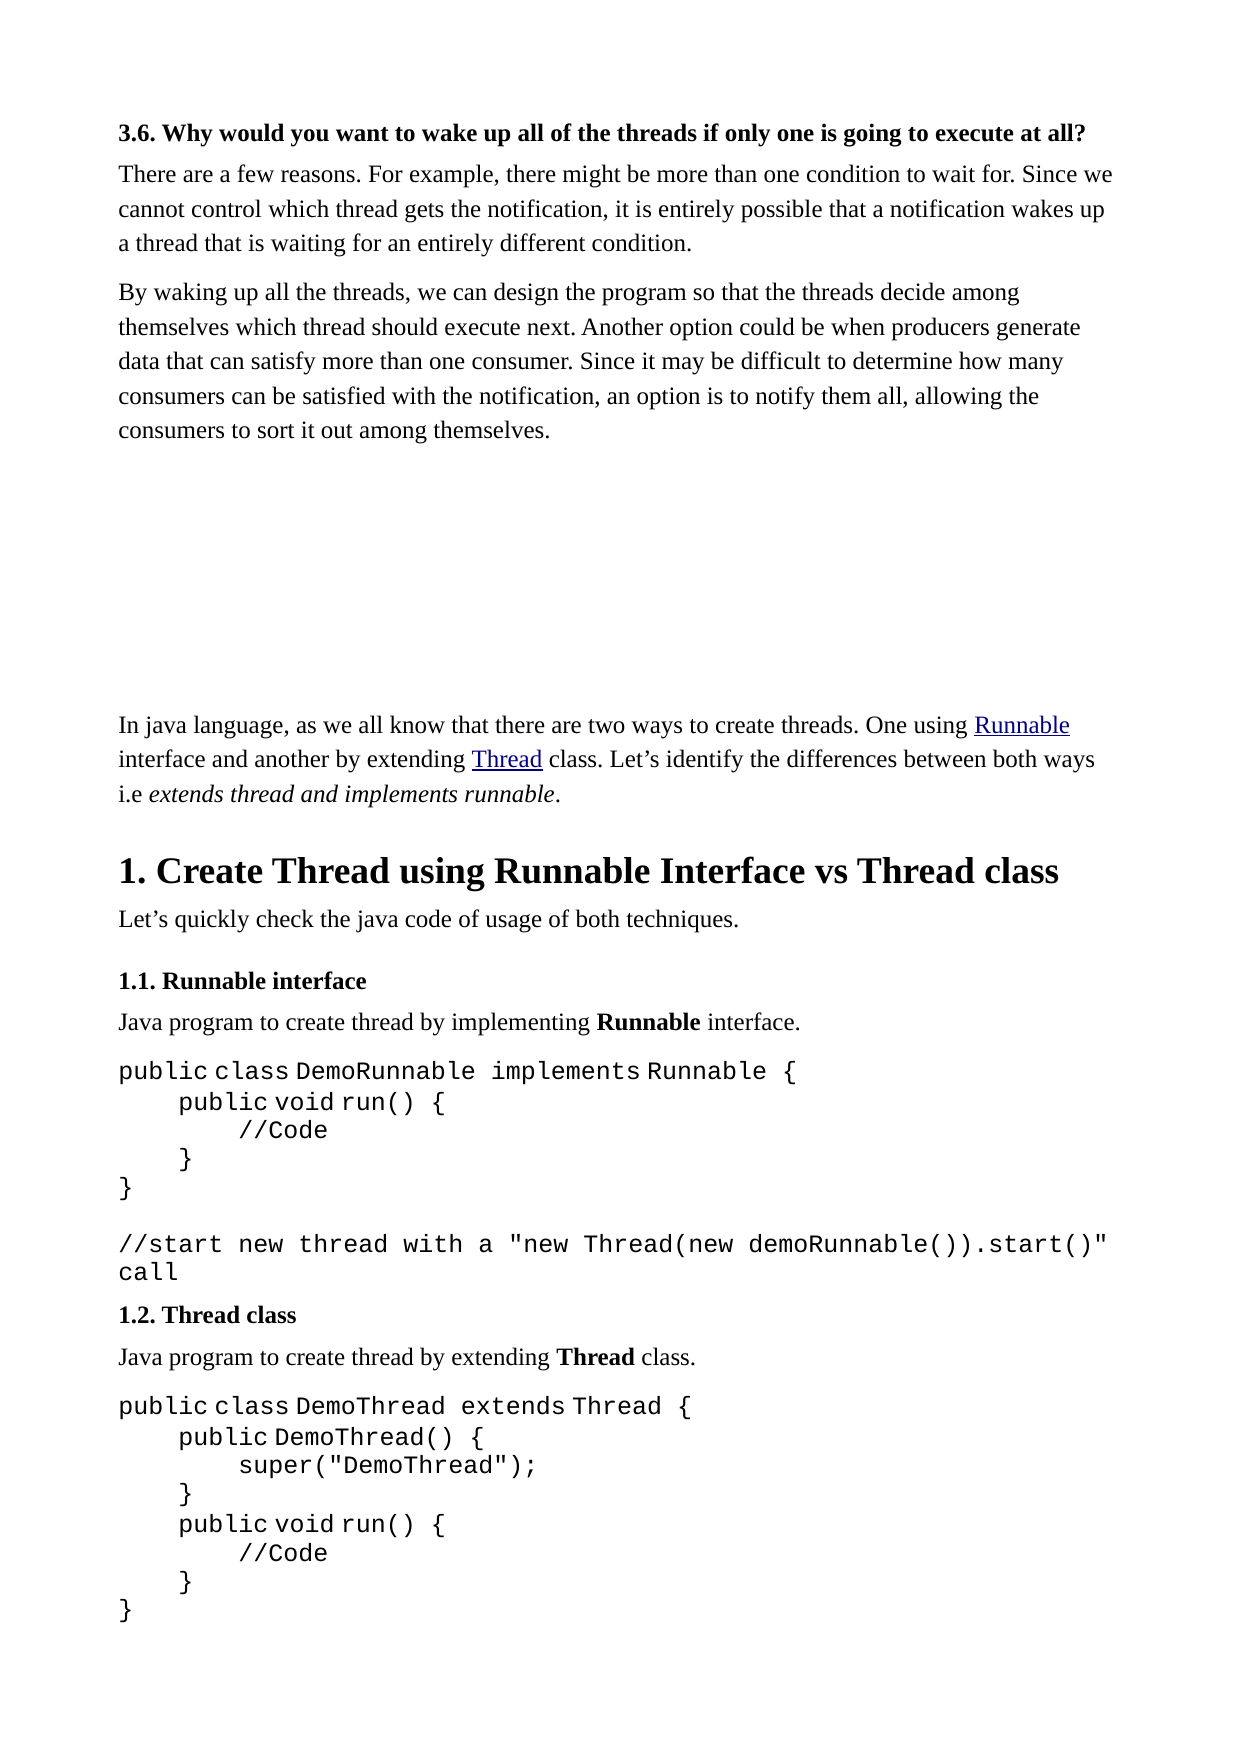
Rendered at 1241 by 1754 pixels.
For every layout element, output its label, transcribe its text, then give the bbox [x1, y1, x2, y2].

text Java program to create thread by extending Thread class. [118, 1342, 1122, 1371]
subtitle 1.1. Runnable interface [118, 966, 1122, 994]
subtitle 1. Create Thread using Runnable Interface vs Thread class [118, 848, 1122, 892]
text In java language, as we all know that there are two ways to create threads. One using Runnable interface and another by extending Thread class. Let’s identify the differences between both ways i.e extends thread and implements runnable. [118, 710, 1122, 807]
text Let’s quickly check the java code of usage of both techniques. [118, 904, 1122, 933]
text Java program to create thread by implementing Runnable interface. [118, 1007, 1122, 1036]
subtitle 1.2. Thread class [118, 1301, 1122, 1329]
subtitle 3.6. Why would you want to wake up all of the threads if only one is going to execute at all? [118, 118, 1122, 147]
text There are a few reasons. For example, there might be more than one condition to wait for. Since we cannot control which thread gets the notification, it is entirely possible that a notification wakes up a thread that is waiting for an entirely different condition. [118, 159, 1122, 257]
table_header public class DemoThread extends Thread { public DemoThread() { super("DemoThread"); } public void run() { //Code } } [118, 1391, 986, 1625]
text By waking up all the threads, we can design the program so that the threads decide among themselves which thread should execute next. Another option could be when producers generate data that can satisfy more than one consumer. Since it may be difficult to determine how many consumers can be satisfied with the notification, an option is to notify them all, allowing the consumers to sort it out among themselves. [118, 277, 1122, 444]
table_header public class DemoRunnable implements Runnable { public void run() { //Code } } //start new thread with a "new Thread(new demoRunnable()).start()" call [118, 1056, 1122, 1288]
